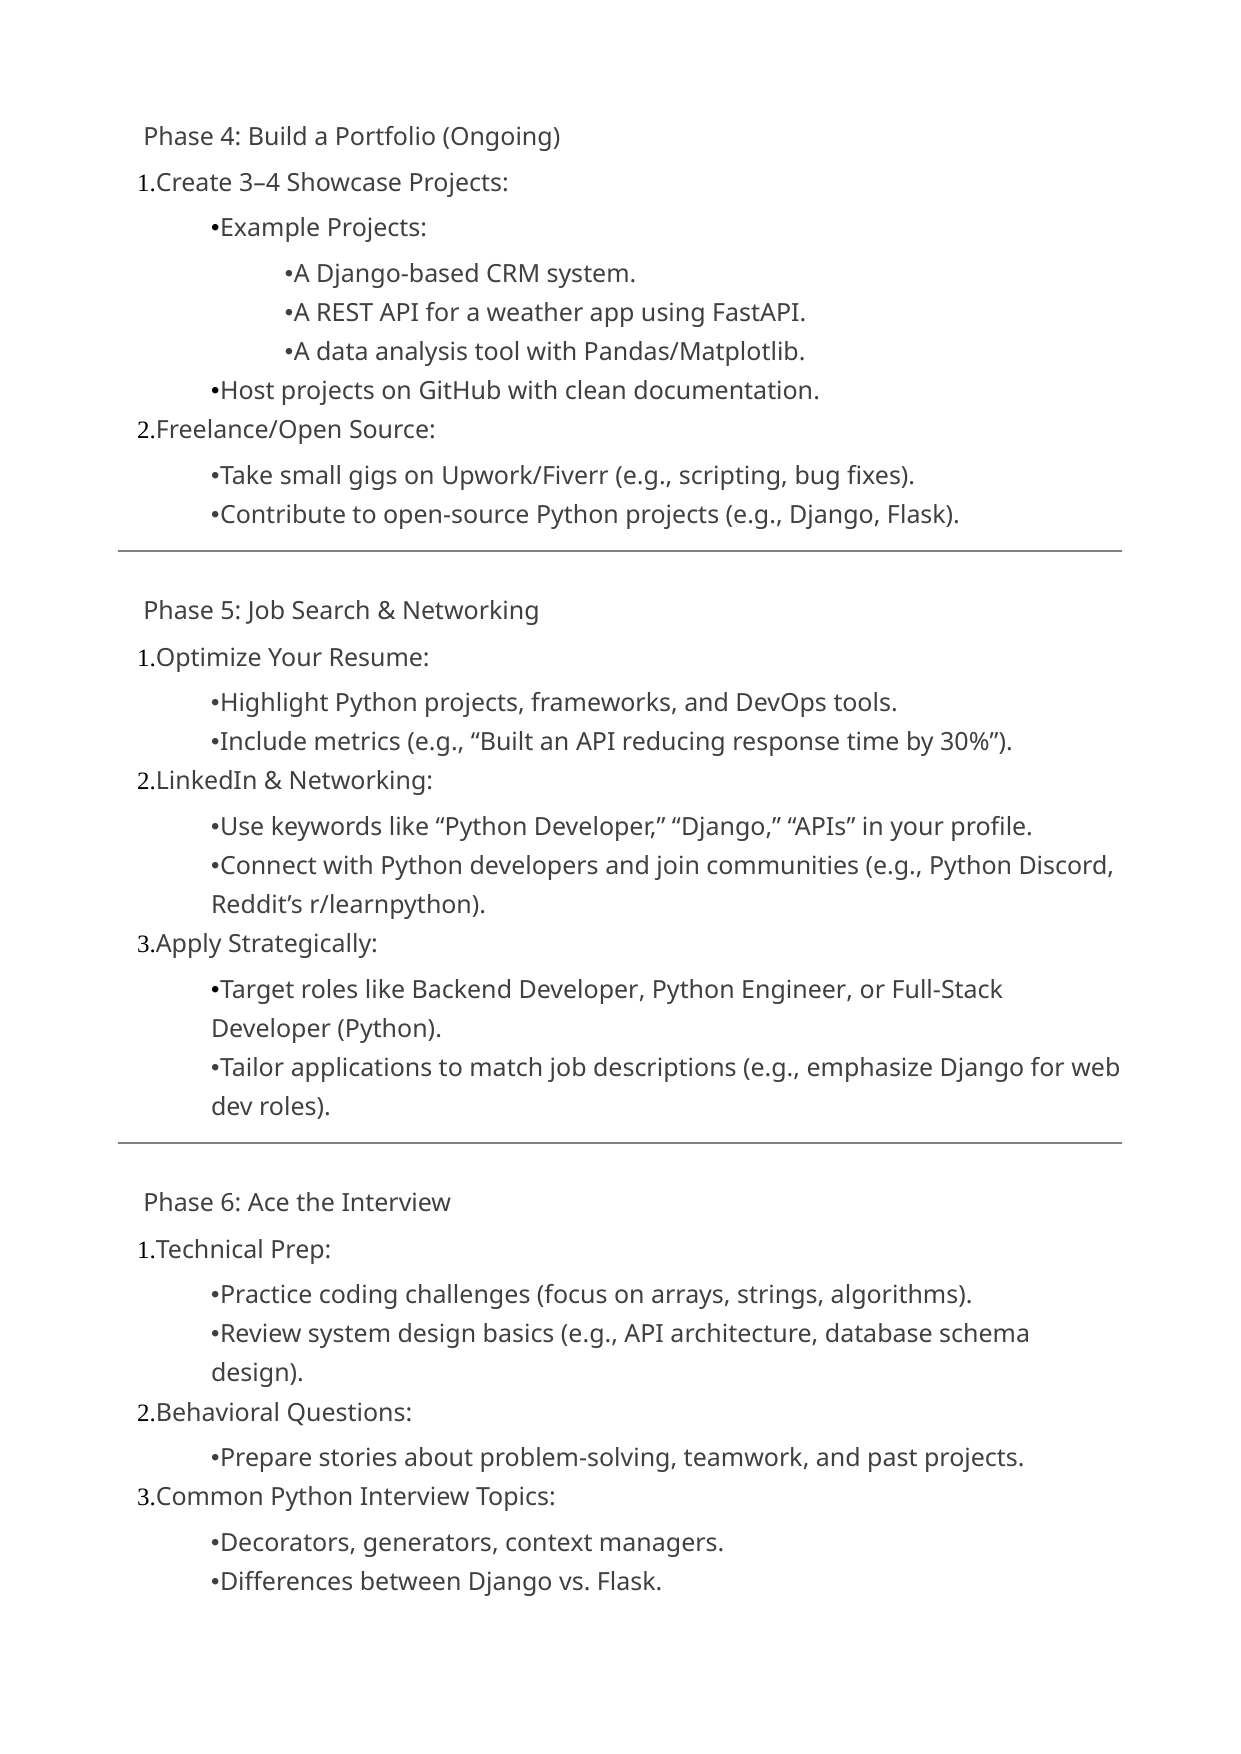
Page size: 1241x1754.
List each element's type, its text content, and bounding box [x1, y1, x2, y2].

list Decorators, generators, context managers. [118, 1524, 1122, 1558]
list Use keywords like “Python Developer,” “Django,” “APIs” in your profile. [118, 808, 1122, 842]
list Take small gigs on Upwork/Fiverr (e.g., scripting, bug fixes). [118, 458, 1122, 492]
list Host projects on GitHub with clean documentation. [118, 373, 1122, 407]
subtitle Phase 4: Build a Portfolio (Ongoing) [143, 118, 1122, 152]
list LinkedIn & Networking: [118, 763, 1122, 797]
subtitle Phase 5: Job Search & Networking [143, 593, 1122, 627]
list A REST API for a weather app using FastAPI. [118, 295, 1122, 329]
list Connect with Python developers and join communities (e.g., Python Discord, Reddit’s r/learnpython). [118, 848, 1122, 921]
list Create 3–4 Showcase Projects: [118, 165, 1122, 199]
list Prepare stories about problem-solving, teamwork, and past projects. [118, 1440, 1122, 1474]
list Include metrics (e.g., “Built an API reducing response time by 30%”). [118, 724, 1122, 758]
list Example Projects: [118, 210, 1122, 244]
list Contribute to open-source Python projects (e.g., Django, Flask). [118, 497, 1122, 531]
list Practice coding challenges (focus on arrays, strings, algorithms). [118, 1277, 1122, 1311]
list Technical Prep: [118, 1231, 1122, 1265]
subtitle Phase 6: Ace the Interview [143, 1185, 1122, 1219]
list A data analysis tool with Pandas/Matplotlib. [118, 334, 1122, 368]
list Review system design basics (e.g., API architecture, database schema design). [118, 1316, 1122, 1389]
list Optimize Your Resume: [118, 639, 1122, 673]
list Common Python Interview Topics: [118, 1479, 1122, 1513]
list Apply Strategically: [118, 926, 1122, 960]
list Tailor applications to match job descriptions (e.g., emphasize Django for web dev roles). [118, 1050, 1122, 1123]
list Freelance/Open Source: [118, 412, 1122, 446]
list Highlight Python projects, frameworks, and DevOps tools. [118, 685, 1122, 719]
list Behavioral Questions: [118, 1394, 1122, 1428]
list Differences between Django vs. Flask. [118, 1563, 1122, 1597]
list Target roles like Backend Developer, Python Engineer, or Full-Stack Developer (Python). [118, 971, 1122, 1044]
list A Django-based CRM system. [118, 256, 1122, 289]
